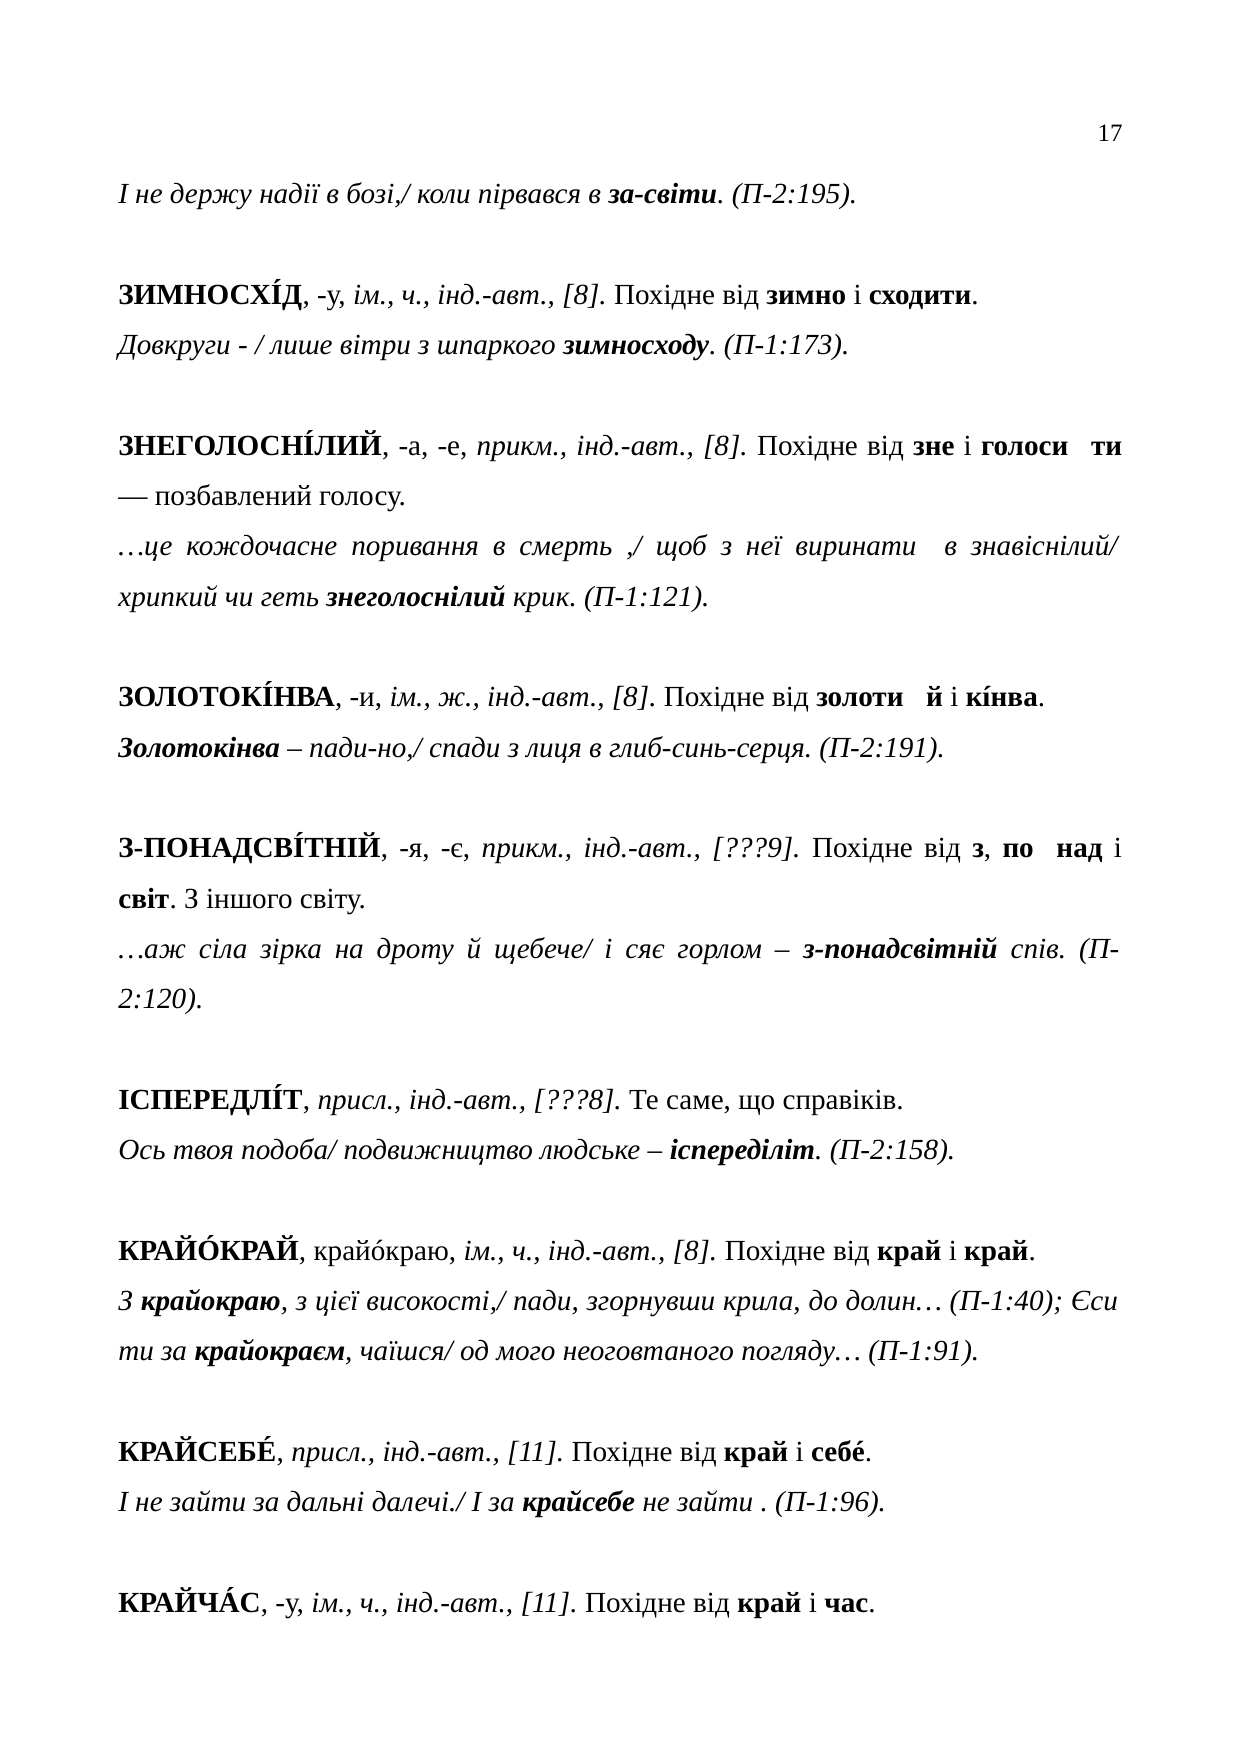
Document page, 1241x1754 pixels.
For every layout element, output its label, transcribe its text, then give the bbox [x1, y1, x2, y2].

subtitle Крайсебé, присл., інд.-авт., [11]. Похідне від край і себé. [118, 1434, 1122, 1468]
subtitle З крайокраю, з цієї високості,/ пади, згорнувши крила, до долин… (П-1:40); Єси ти за крайокраєм, чаїшся/ од мого неоговтаного погляду… (П-1:91). [118, 1283, 1122, 1367]
subtitle Зимносхíд, -у, ім., ч., інд.-авт., [8]. Похідне від зимно і сходити. [118, 277, 1122, 311]
subtitle Іспередлíт, присл., інд.-авт., [???8]. Те саме, що справіків. [118, 1082, 1122, 1116]
subtitle З-понадсвíтній, -я, -є, прикм., інд.-авт., [???9]. Похідне від з, понад і світ. З іншого світу. [118, 830, 1122, 914]
subtitle Ось твоя подоба/ подвижництво людське – іспереділіт. (П-2:158). [118, 1132, 1122, 1166]
subtitle Знеголоснíлий, -а, -е, прикм., інд.-авт., [8]. Похідне від зне і голосити — позбавлений голосу. [118, 428, 1122, 512]
subtitle Крайчáс, -у, ім., ч., інд.-авт., [11]. Похідне від край і час. [118, 1585, 1122, 1619]
subtitle …аж сіла зірка на дроту й щебече/ і сяє горлом – з-понадсвітній спів. (П-2:120). [118, 931, 1122, 1015]
subtitle Крайóкрай, крайóкраю, ім., ч., інд.-авт., [8]. Похідне від край і край. [118, 1233, 1122, 1266]
subtitle Золотокíнва, -и, ім., ж., інд.-авт., [8]. Похідне від золотий і кíнва. [118, 679, 1122, 713]
subtitle Довкруги - / лише вітри з шпаркого зимносходу. (П-1:173). [118, 327, 1122, 361]
subtitle …це кождочасне поривання в смерть ,/ щоб з неї виринати в знавіснілий/ хрипкий чи геть знеголоснілий крик. (П-1:121). [118, 528, 1122, 612]
subtitle І не держу надії в бозі,/ коли пірвався в за-світи. (П-2:195). [118, 176, 1122, 210]
subtitle І не зайти за дальні далечі./ І за крайсебе не зайти . (П-1:96). [118, 1484, 1122, 1518]
subtitle Золотокінва – пади-но,/ спади з лиця в глиб-синь-серця. (П-2:191). [118, 730, 1122, 763]
